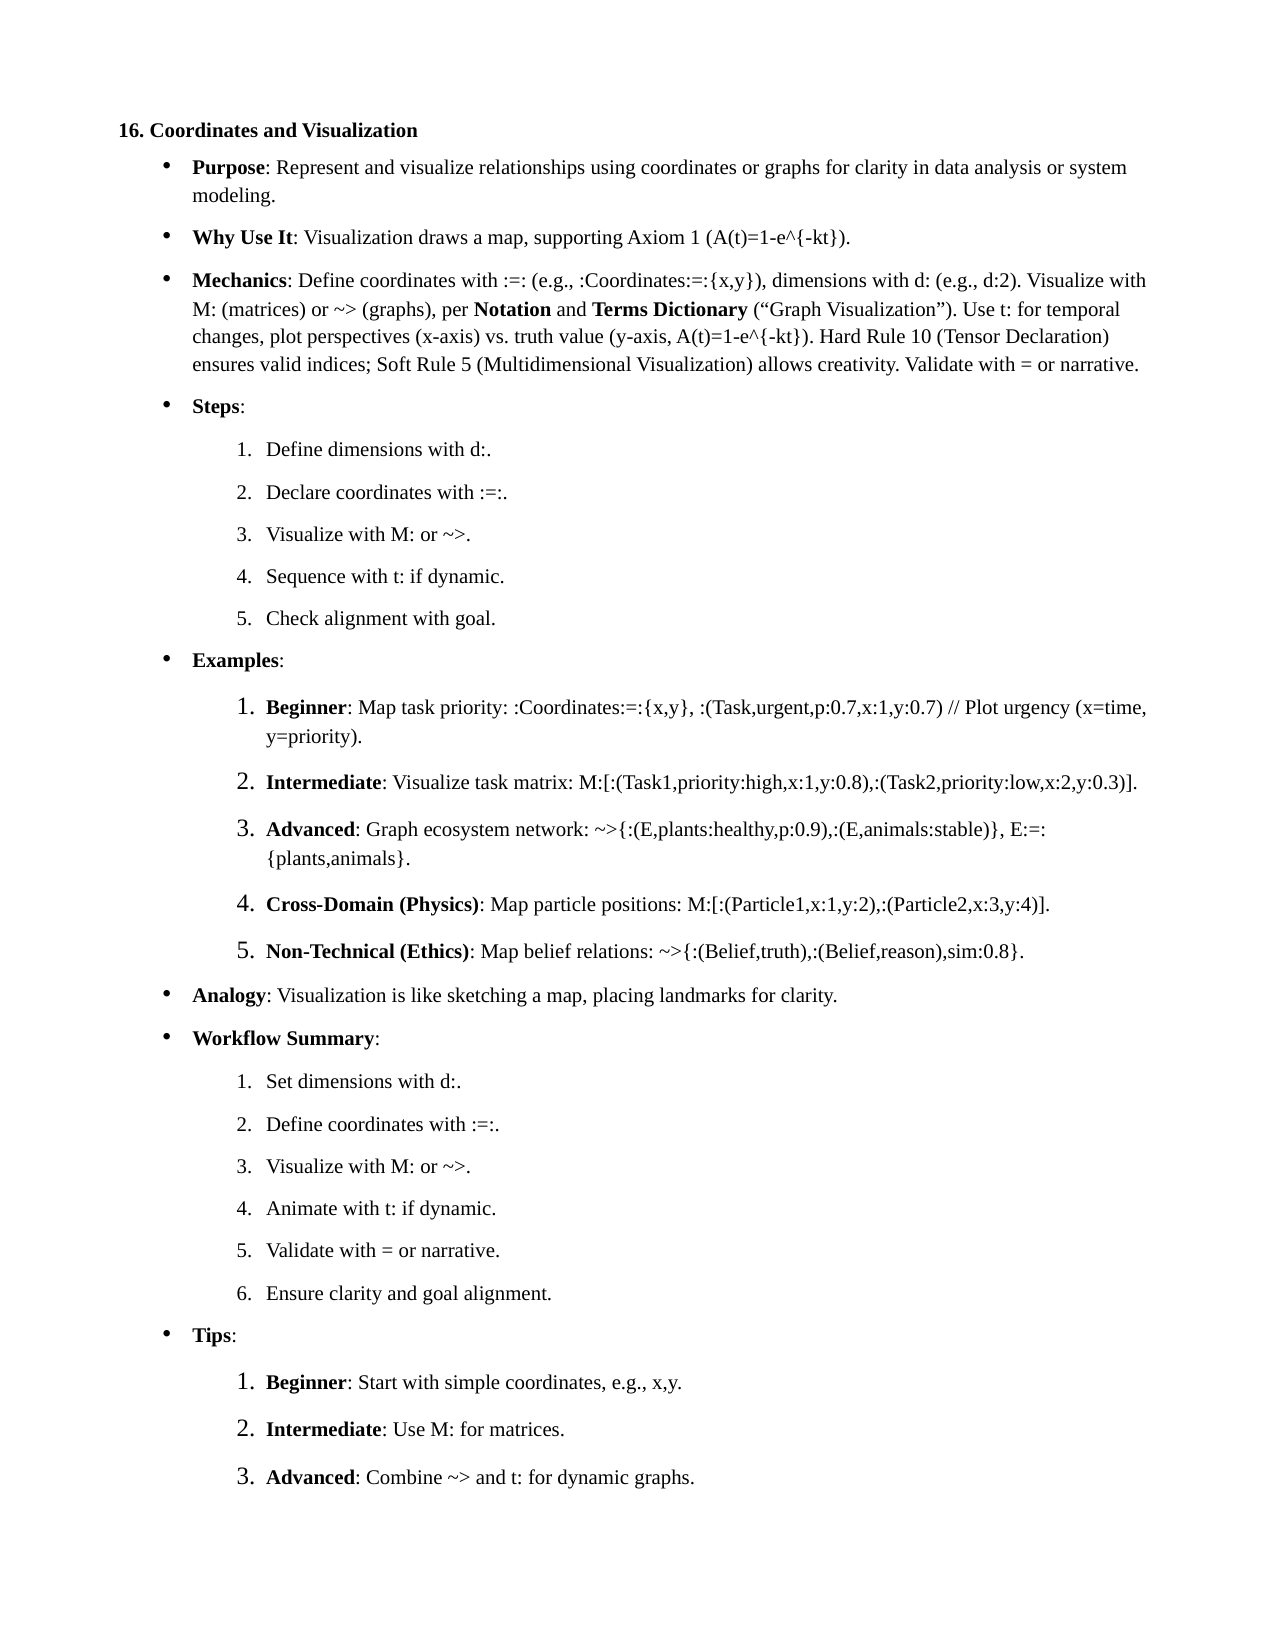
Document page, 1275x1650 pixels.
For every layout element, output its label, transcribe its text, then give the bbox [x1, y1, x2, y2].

list Advanced: Combine ~> and t: for dynamic graphs. [236, 1461, 1157, 1490]
list Advanced: Graph ecosystem network: ~>{:(E,plants:healthy,p:0.9),:(E,animals:stable)}, E:=:{plants,animals}. [236, 813, 1157, 870]
subtitle 16. Coordinates and Visualization [118, 118, 1157, 142]
list Beginner: Map task priority: :Coordinates:=:{x,y}, :(Task,urgent,p:0.7,x:1,y:0.7) // Plot urgency (x=time, y=priority). [236, 691, 1157, 748]
list Define coordinates with :=:. [236, 1112, 1157, 1136]
list Intermediate: Visualize task matrix: M:[:(Task1,priority:high,x:1,y:0.8),:(Task2,priority:low,x:2,y:0.3)]. [236, 766, 1157, 795]
list Mechanics: Define coordinates with :=: (e.g., :Coordinates:=:{x,y}), dimensions with d: (e.g., d:2). Visualize with M: (matrices) or ~> (graphs), per Notation and Terms Dictionary (“Graph Visualization”). Use t: for temporal changes, plot perspectives (x-axis) vs. truth value (y-axis, A(t)=1-e^{-kt}). Hard Rule 10 (Tensor Declaration) ensures valid indices; Soft Rule 5 (Multidimensional Visualization) allows creativity. Validate with = or narrative. [162, 268, 1157, 376]
list Examples: [162, 648, 1157, 673]
list Check alignment with goal. [236, 606, 1157, 630]
list Set dimensions with d:. [236, 1069, 1157, 1093]
list Define dimensions with d:. [236, 437, 1157, 461]
list Why Use It: Visualization draws a map, supporting Axiom 1 (A(t)=1-e^{-kt}). [162, 225, 1157, 250]
list Declare coordinates with :=:. [236, 479, 1157, 504]
list Cross-Domain (Physics): Map particle positions: M:[:(Particle1,x:1,y:2),:(Particle2,x:3,y:4)]. [236, 888, 1157, 917]
list Non-Technical (Ethics): Map belief relations: ~>{:(Belief,truth),:(Belief,reason),sim:0.8}. [236, 936, 1157, 964]
list Sequence with t: if dynamic. [236, 564, 1157, 588]
list Intermediate: Use M: for matrices. [236, 1413, 1157, 1442]
list Validate with = or narrative. [236, 1238, 1157, 1262]
list Visualize with M: or ~>. [236, 522, 1157, 546]
list Analogy: Visualization is like sketching a map, placing landmarks for clarity. [162, 983, 1157, 1008]
list Ensure clarity and goal alignment. [236, 1280, 1157, 1304]
list Visualize with M: or ~>. [236, 1154, 1157, 1178]
list Animate with t: if dynamic. [236, 1196, 1157, 1220]
list Tips: [162, 1323, 1157, 1347]
list Purpose: Represent and visualize relationships using coordinates or graphs for clarity in data analysis or system modeling. [162, 155, 1157, 207]
list Beginner: Start with simple coordinates, e.g., x,y. [236, 1366, 1157, 1394]
list Steps: [162, 394, 1157, 419]
list Workflow Summary: [162, 1026, 1157, 1051]
